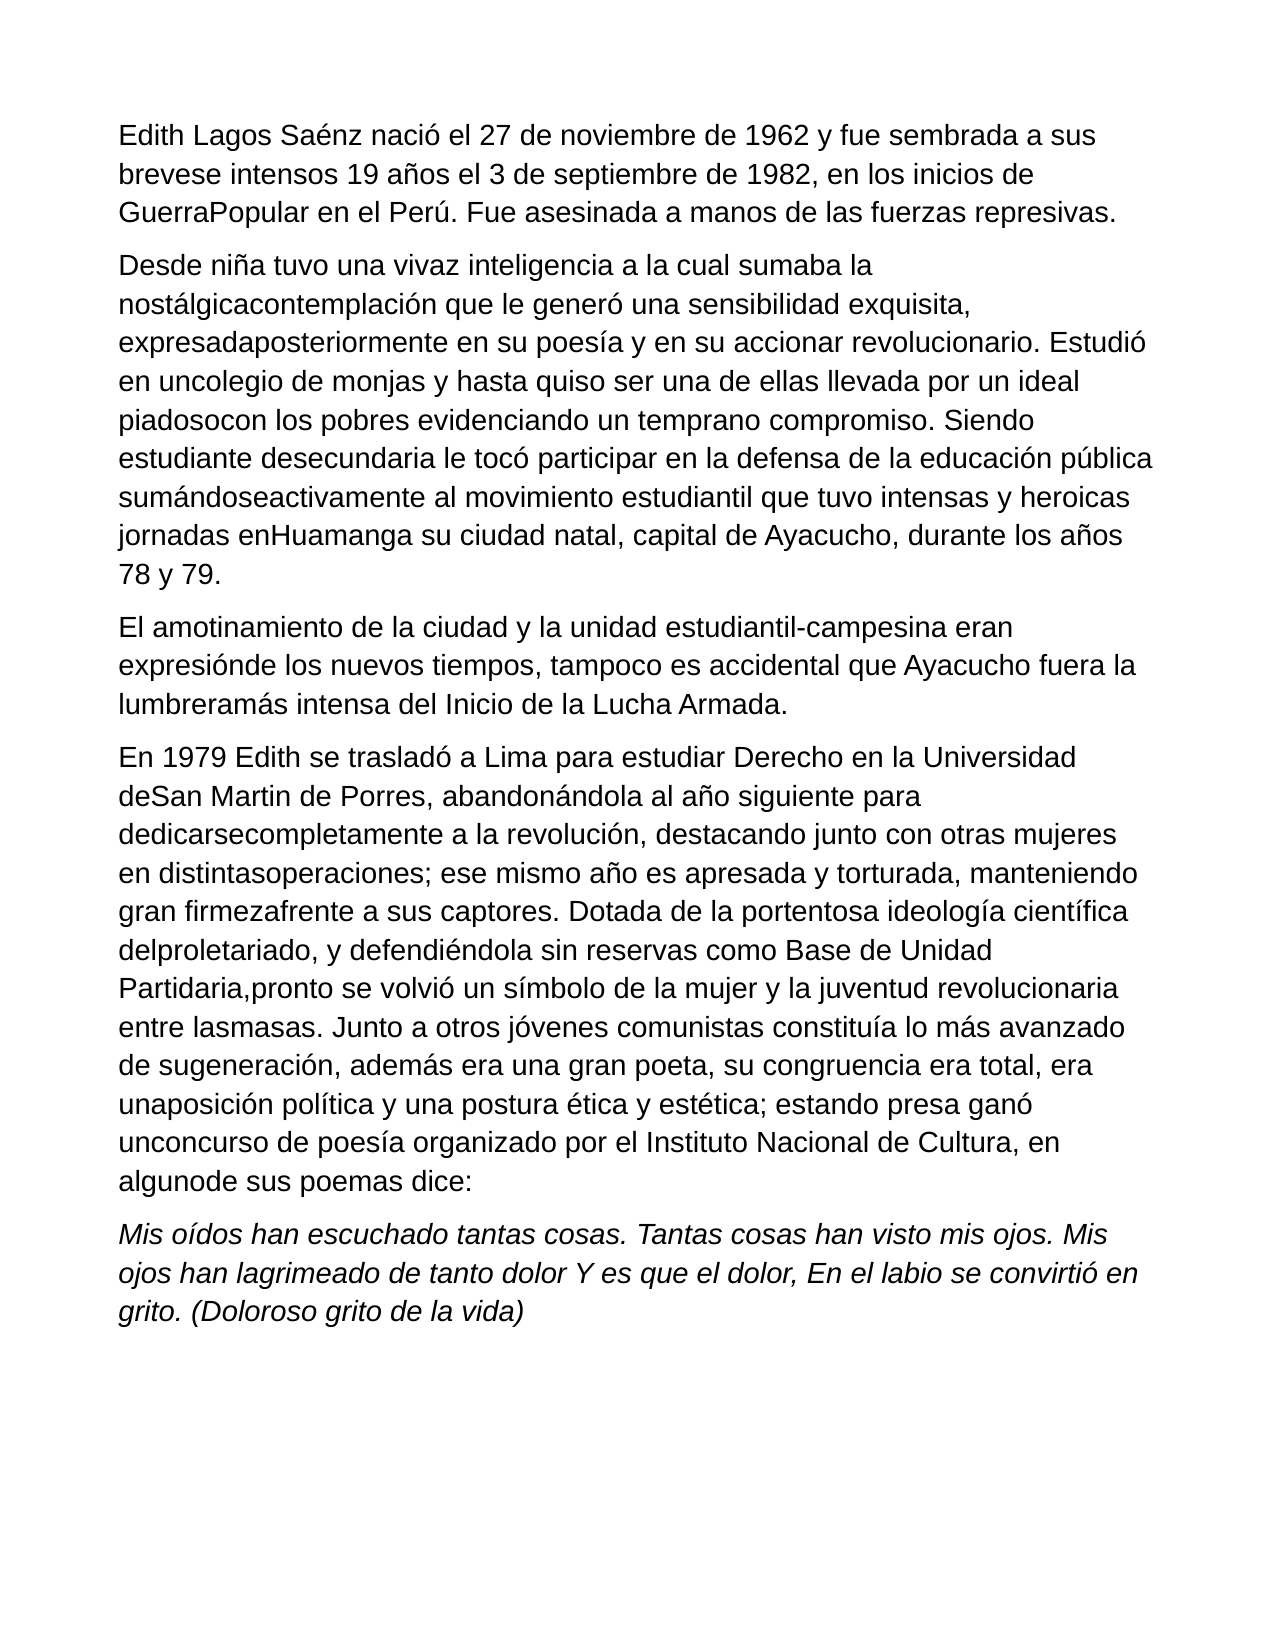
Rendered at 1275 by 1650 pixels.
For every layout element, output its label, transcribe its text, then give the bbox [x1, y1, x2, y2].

text Edith Lagos Saénz nació el 27 de noviembre de 1962 y fue sembrada a sus brevese intensos 19 años el 3 de septiembre de 1982, en los inicios de GuerraPopular en el Perú. Fue asesinada a manos de las fuerzas represivas. [118, 118, 1157, 229]
text En 1979 Edith se trasladó a Lima para estudiar Derecho en la Universidad deSan Martin de Porres, abandonándola al año siguiente para dedicarsecompletamente a la revolución, destacando junto con otras mujeres en distintasoperaciones; ese mismo año es apresada y torturada, manteniendo gran firmezafrente a sus captores. Dotada de la portentosa ideología científica delproletariado, y defendiéndola sin reservas como Base de Unidad Partidaria,pronto se volvió un símbolo de la mujer y la juventud revolucionaria entre lasmasas. Junto a otros jóvenes comunistas constituía lo más avanzado de sugeneración, además era una gran poeta, su congruencia era total, era unaposición política y una postura ética y estética; estando presa ganó unconcurso de poesía organizado por el Instituto Nacional de Cultura, en algunode sus poemas dice: [118, 740, 1157, 1197]
text Desde niña tuvo una vivaz inteligencia a la cual sumaba la nostálgicacontemplación que le generó una sensibilidad exquisita, expresadaposteriormente en su poesía y en su accionar revolucionario. Estudió en uncolegio de monjas y hasta quiso ser una de ellas llevada por un ideal piadosocon los pobres evidenciando un temprano compromiso. Siendo estudiante desecundaria le tocó participar en la defensa de la educación pública sumándoseactivamente al movimiento estudiantil que tuvo intensas y heroicas jornadas enHuamanga su ciudad natal, capital de Ayacucho, durante los años 78 y 79. [118, 248, 1157, 590]
text El amotinamiento de la ciudad y la unidad estudiantil-campesina eran expresiónde los nuevos tiempos, tampoco es accidental que Ayacucho fuera la lumbreramás intensa del Inicio de la Lucha Armada. [118, 610, 1157, 720]
text Mis oídos han escuchado tantas cosas. Tantas cosas han visto mis ojos. Mis ojos han lagrimeado de tanto dolor Y es que el dolor, En el labio se convirtió en grito. (Doloroso grito de la vida) [118, 1217, 1157, 1328]
